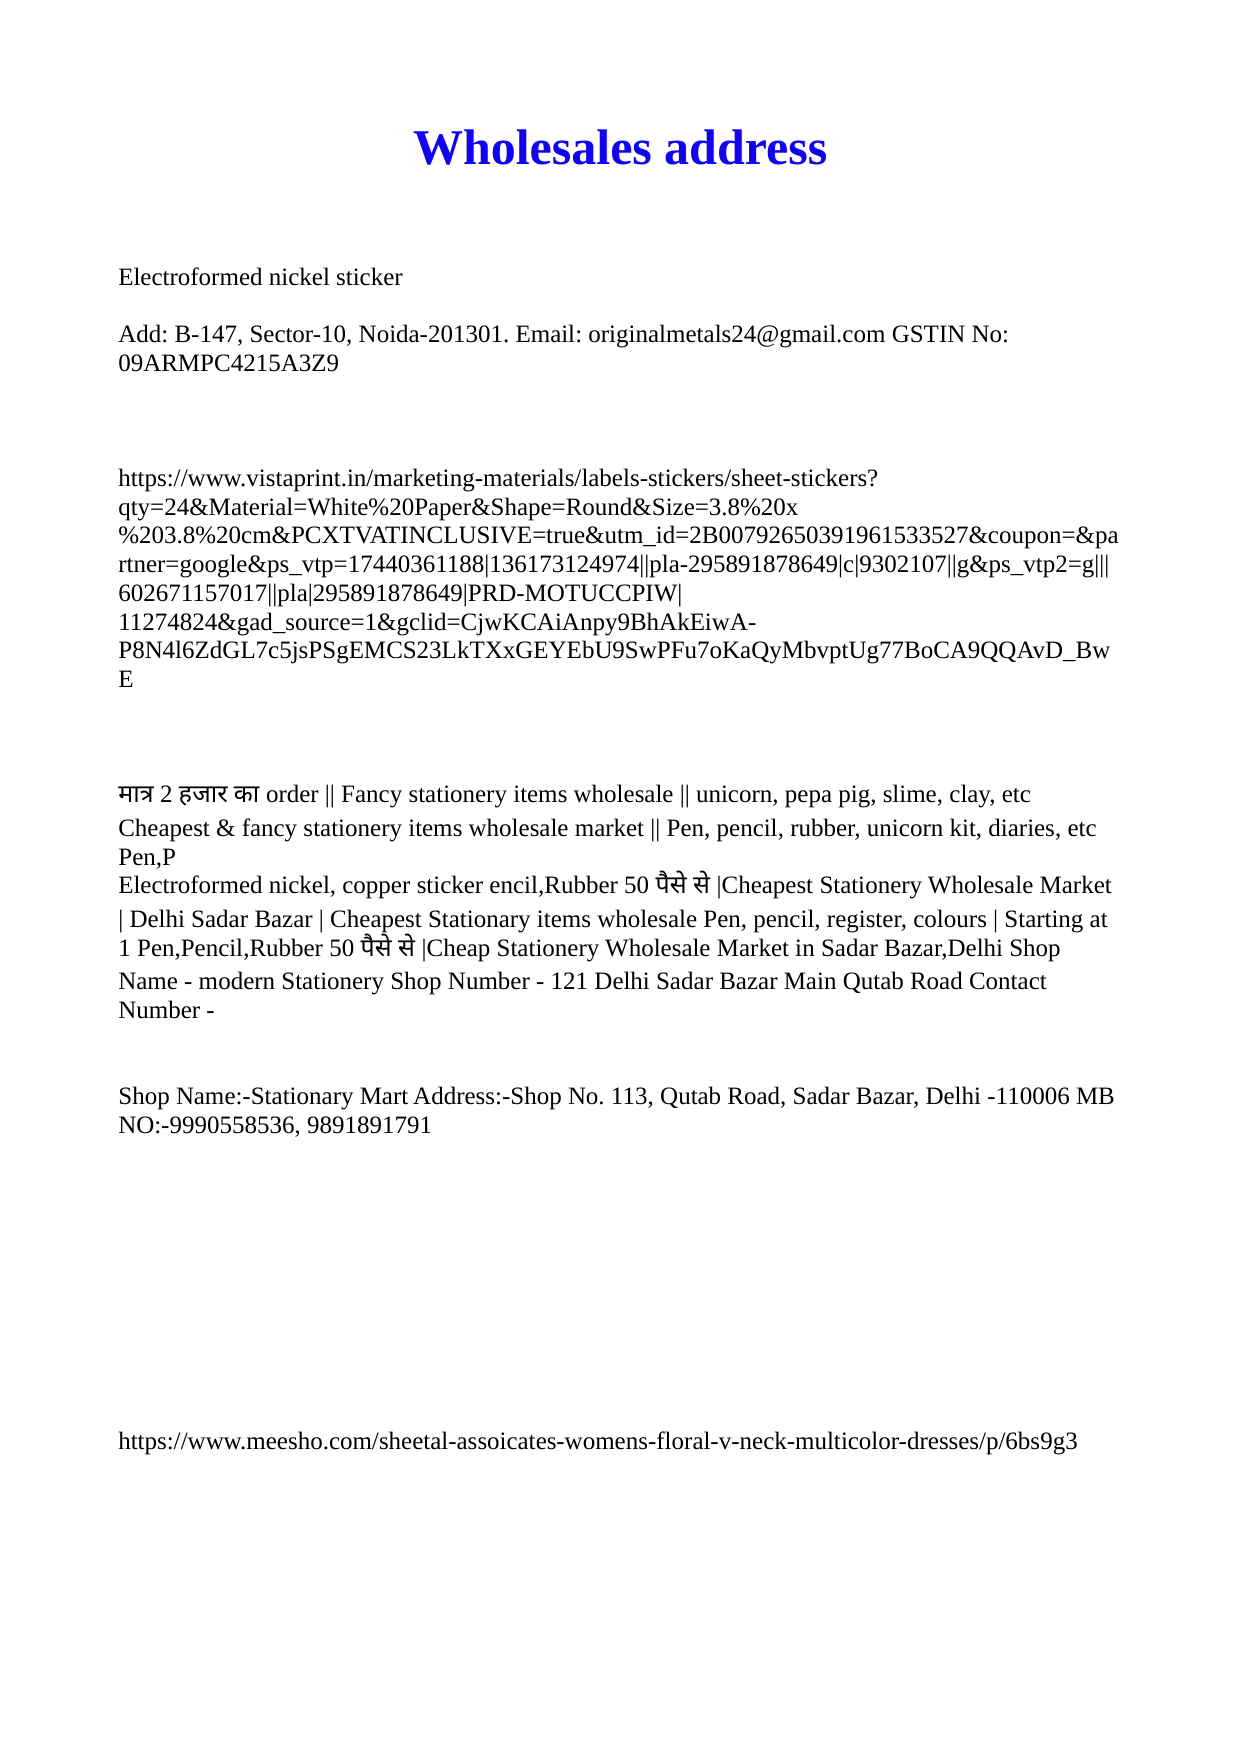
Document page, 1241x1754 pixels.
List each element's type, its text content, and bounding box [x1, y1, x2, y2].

text Wholesales address [118, 118, 1122, 176]
text Add: B-147, Sector-10, Noida-201301. Email: originalmetals24@gmail.com GSTIN No: 09ARMPC4215A3Z9 [118, 319, 1122, 377]
text Shop Name:-Stationary Mart Address:-Shop No. 113, Qutab Road, Sadar Bazar, Delhi -110006 MB NO:-9990558536, 9891891791 [118, 1052, 1122, 1139]
text https://www.vistaprint.in/marketing-materials/labels-stickers/sheet-stickers?qty=24&Material=White%20Paper&Shape=Round&Size=3.8%20x%203.8%20cm&PCXTVATINCLUSIVE=true&utm_id=2B00792650391961533527&coupon=&partner=google&ps_vtp=17440361188|136173124974||pla-295891878649|c|9302107||g&ps_vtp2=g|||602671157017||pla|295891878649|PRD-MOTUCCPIW|11274824&gad_source=1&gclid=CjwKCAiAnpy9BhAkEiwA-P8N4l6ZdGL7c5jsPSgEMCS23LkTXxGEYEbU9SwPFu7oKaQyMbvptUg77BoCA9QQAvD_BwE [118, 463, 1122, 693]
text https://www.meesho.com/sheetal-assoicates-womens-floral-v-neck-multicolor-dresses/p/6bs9g3 [118, 1426, 1122, 1455]
text Electroformed nickel, copper sticker encil,Rubber 50 पैसे से |Cheapest Stationery Wholesale Market | Delhi Sadar Bazar | Cheapest Stationary items wholesale Pen, pencil, register, colours | Starting at 1 Pen,Pencil,Rubber 50 पैसे से |Cheap Stationery Wholesale Market in Sadar Bazar,Delhi Shop Name - modern Stationery Shop Number - 121 Delhi Sadar Bazar Main Qutab Road Contact Number - [118, 870, 1122, 1024]
text Electroformed nickel sticker [118, 262, 1122, 291]
text मात्र 2 हजार का order || Fancy stationery items wholesale || unicorn, pepa pig, slime, clay, etc Cheapest & fancy stationery items wholesale market || Pen, pencil, rubber, unicorn kit, diaries, etc Pen,P [118, 779, 1122, 870]
